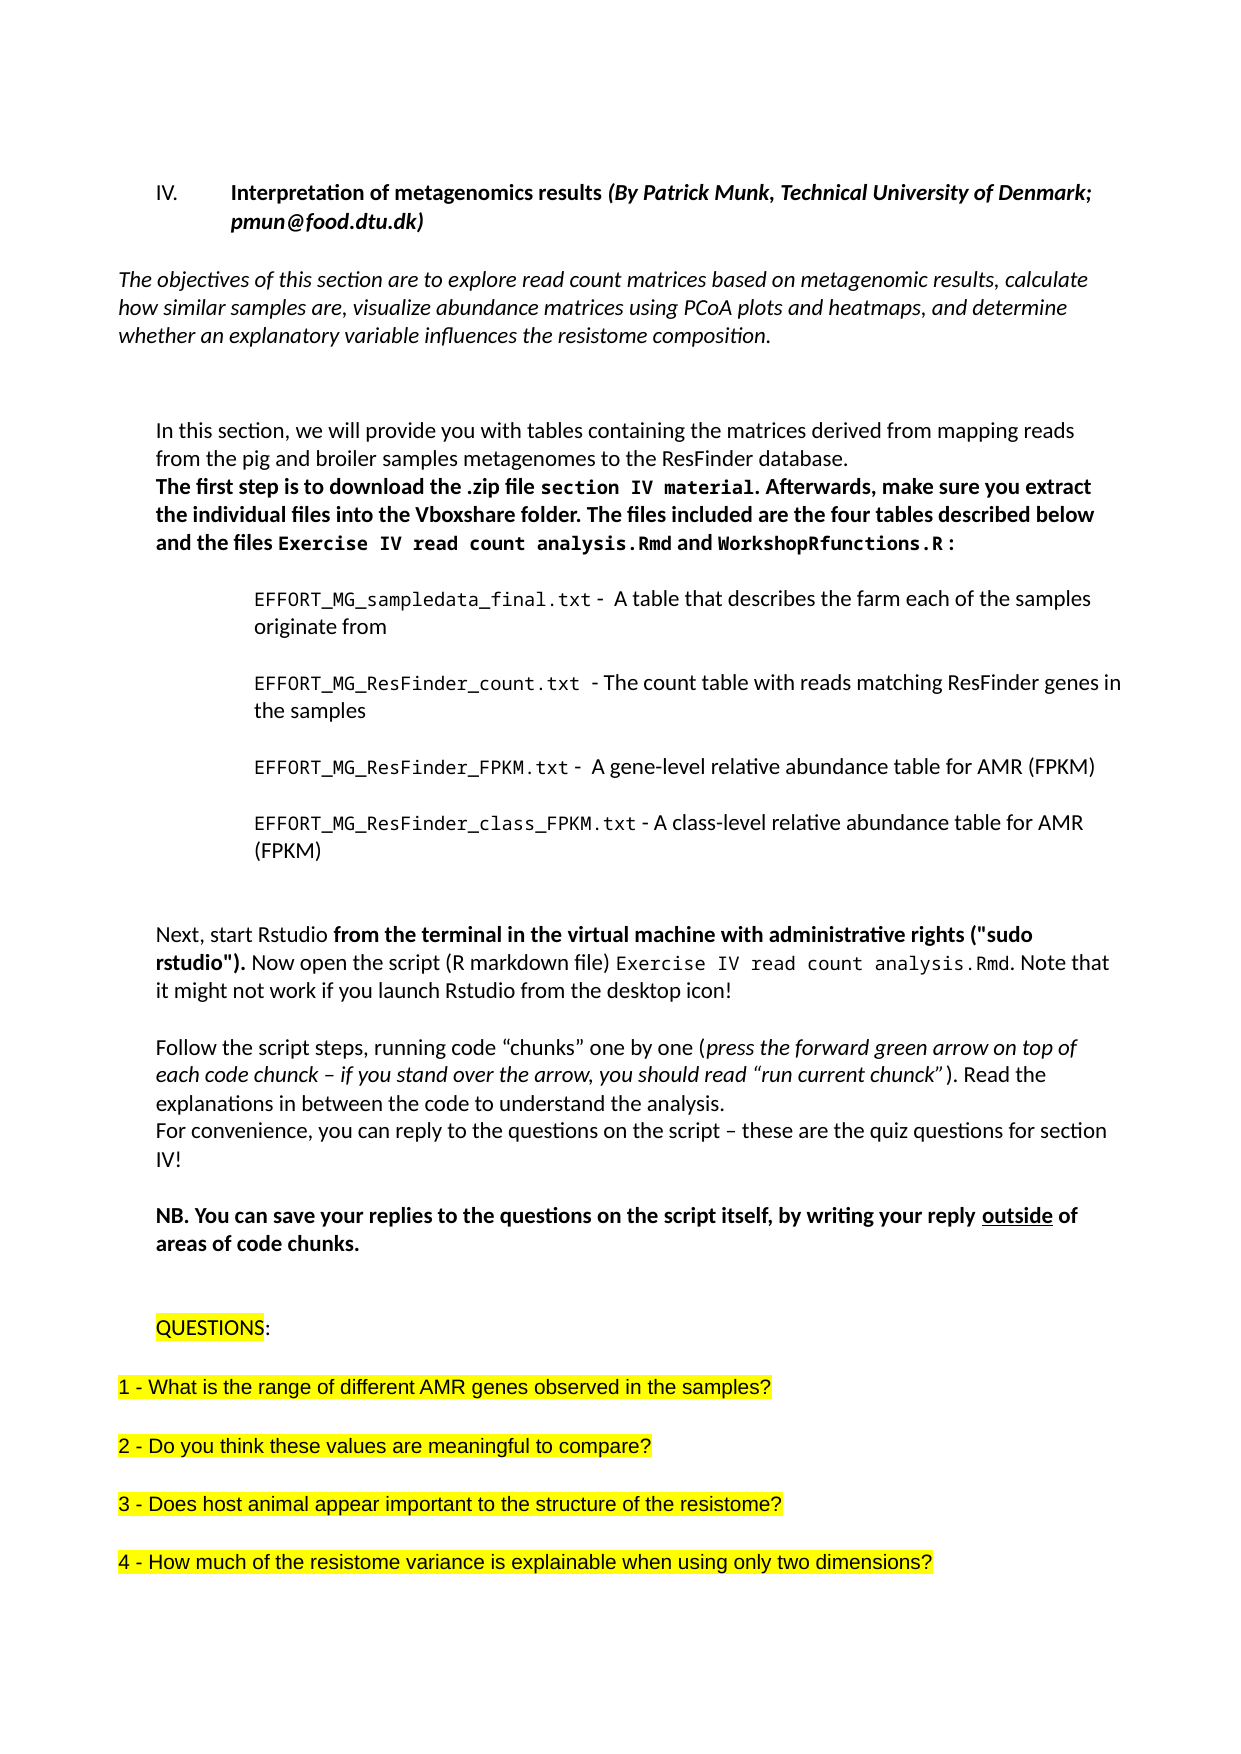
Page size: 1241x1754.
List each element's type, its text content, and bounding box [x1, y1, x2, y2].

text QUESTIONS: [156, 1313, 1122, 1341]
text EFFORT_MG_ResFinder_class_FPKM.txt - A class-level relative abundance table for AMR (FPKM) [254, 808, 1122, 864]
text Next, start Rstudio from the terminal in the virtual machine with administrative rights ("sudo rstudio"). Now open the script (R markdown file) Exercise IV read count analysis.Rmd. Note that it might not work if you launch Rstudio from the desktop icon! [156, 921, 1122, 1004]
text 3 - Does host animal appear important to the structure of the resistome? [118, 1487, 1122, 1516]
text 2 - Do you think these values are meaningful to compare? [118, 1428, 1122, 1457]
text For convenience, you can reply to the questions on the script – these are the quiz questions for section IV! [156, 1117, 1122, 1173]
text NB. You can save your replies to the questions on the script itself, by writing your reply outside of areas of code chunks. [156, 1201, 1122, 1257]
subtitle Interpretation of metagenomics results (By Patrick Munk, Technical University of Denmark; pmun@food.dtu.dk) [156, 177, 1122, 236]
text 1 - What is the range of different AMR genes observed in the samples? [118, 1370, 1122, 1399]
text The first step is to download the .zip file section IV material. Afterwards, make sure you extract the individual files into the Vboxshare folder. The files included are the four tables described below and the files Exercise IV read count analysis.Rmd and WorkshopRfunctions.R : [156, 472, 1122, 556]
text EFFORT_MG_ResFinder_count.txt - The count table with reads matching ResFinder genes in the samples [254, 668, 1122, 724]
text EFFORT_MG_ResFinder_FPKM.txt - A gene-level relative abundance table for AMR (FPKM) [254, 752, 1122, 780]
text Follow the script steps, running code “chunks” one by one (press the forward green arrow on top of each code chunck – if you stand over the arrow, you should read “run current chunck”). Read the explanations in between the code to understand the analysis. [156, 1033, 1122, 1117]
text EFFORT_MG_sampledata_final.txt - A table that describes the farm each of the samples originate from [254, 584, 1122, 640]
text The objectives of this section are to explore read count matrices based on metagenomic results, calculate how similar samples are, visualize abundance matrices using PCoA plots and heatmaps, and determine whether an explanatory variable influences the resistome composition. [118, 265, 1122, 349]
text 4 - How much of the resistome variance is explainable when using only two dimensions? [118, 1545, 1122, 1574]
text In this section, we will provide you with tables containing the matrices derived from mapping reads from the pig and broiler samples metagenomes to the ResFinder database. [156, 416, 1122, 472]
